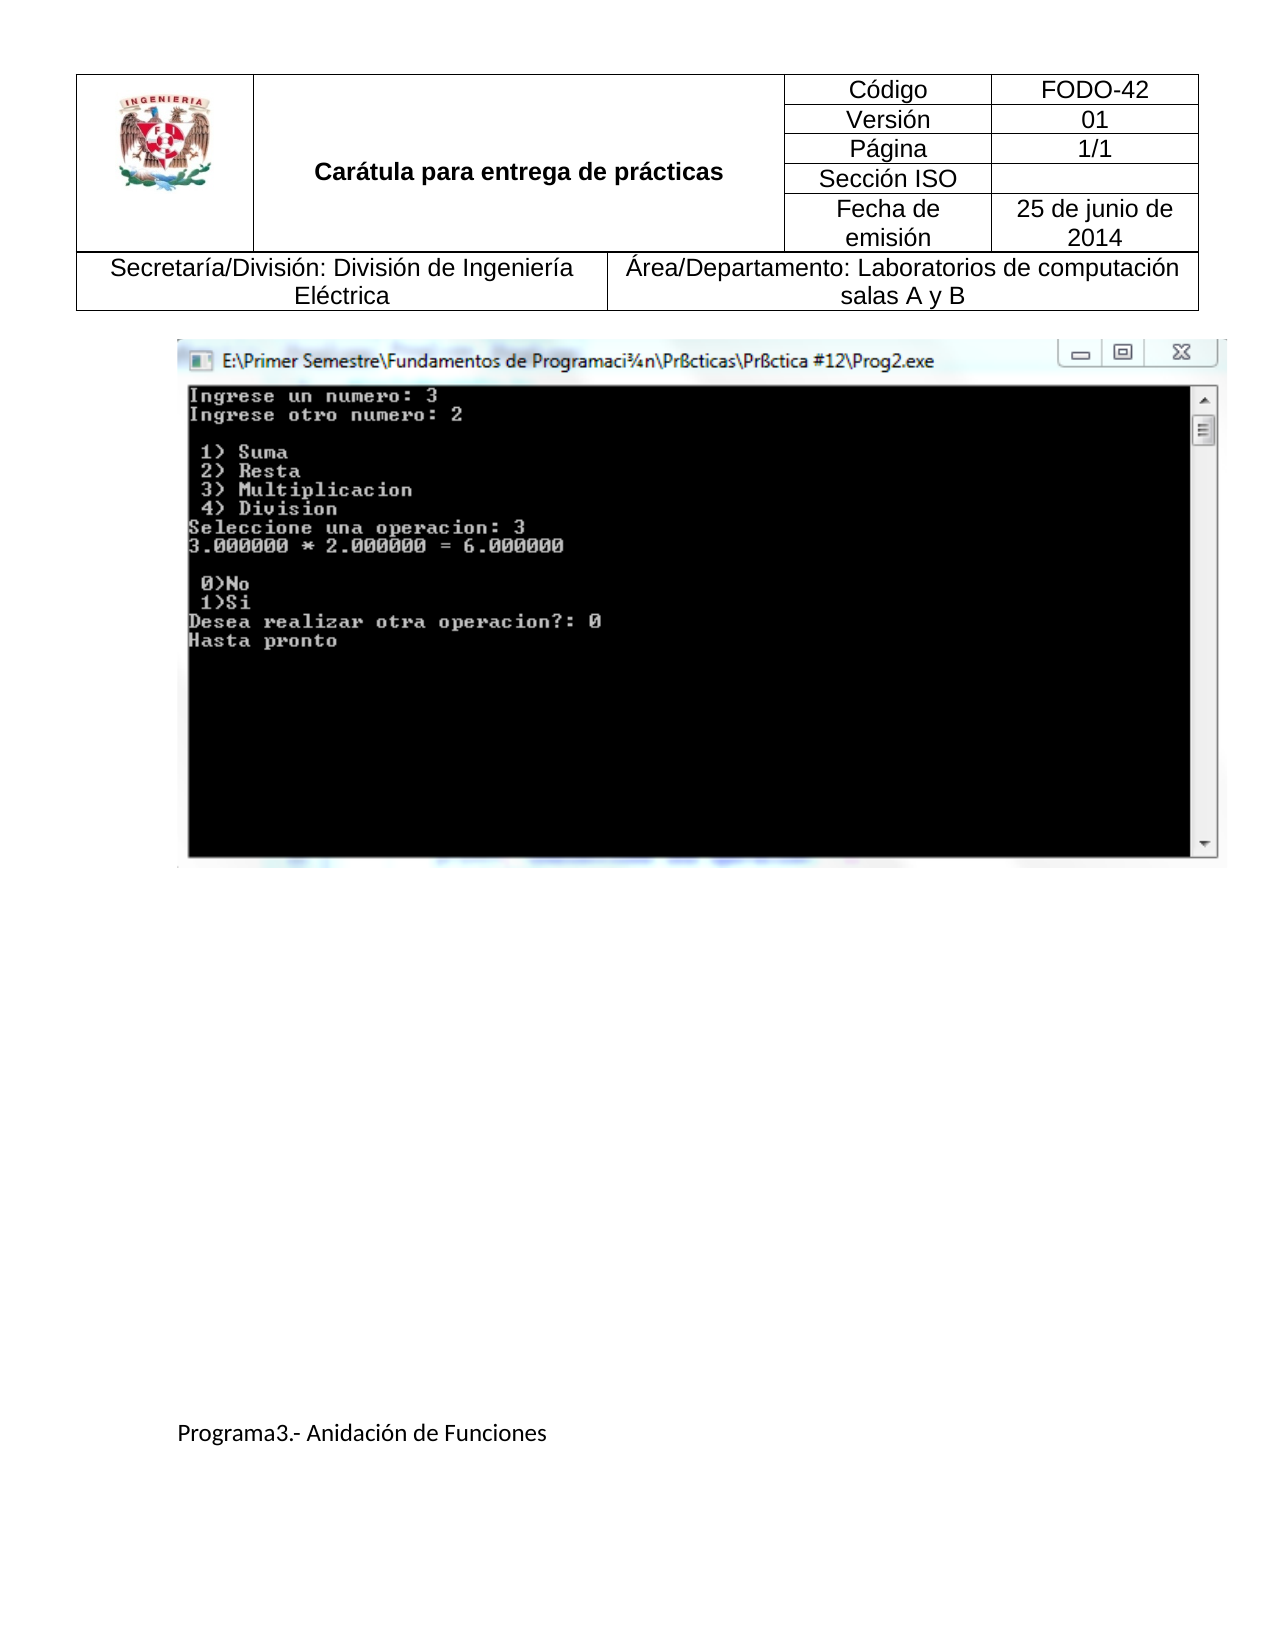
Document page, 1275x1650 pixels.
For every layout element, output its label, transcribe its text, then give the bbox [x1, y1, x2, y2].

text Programa3.- Anidación de Funciones [177, 1417, 1098, 1447]
